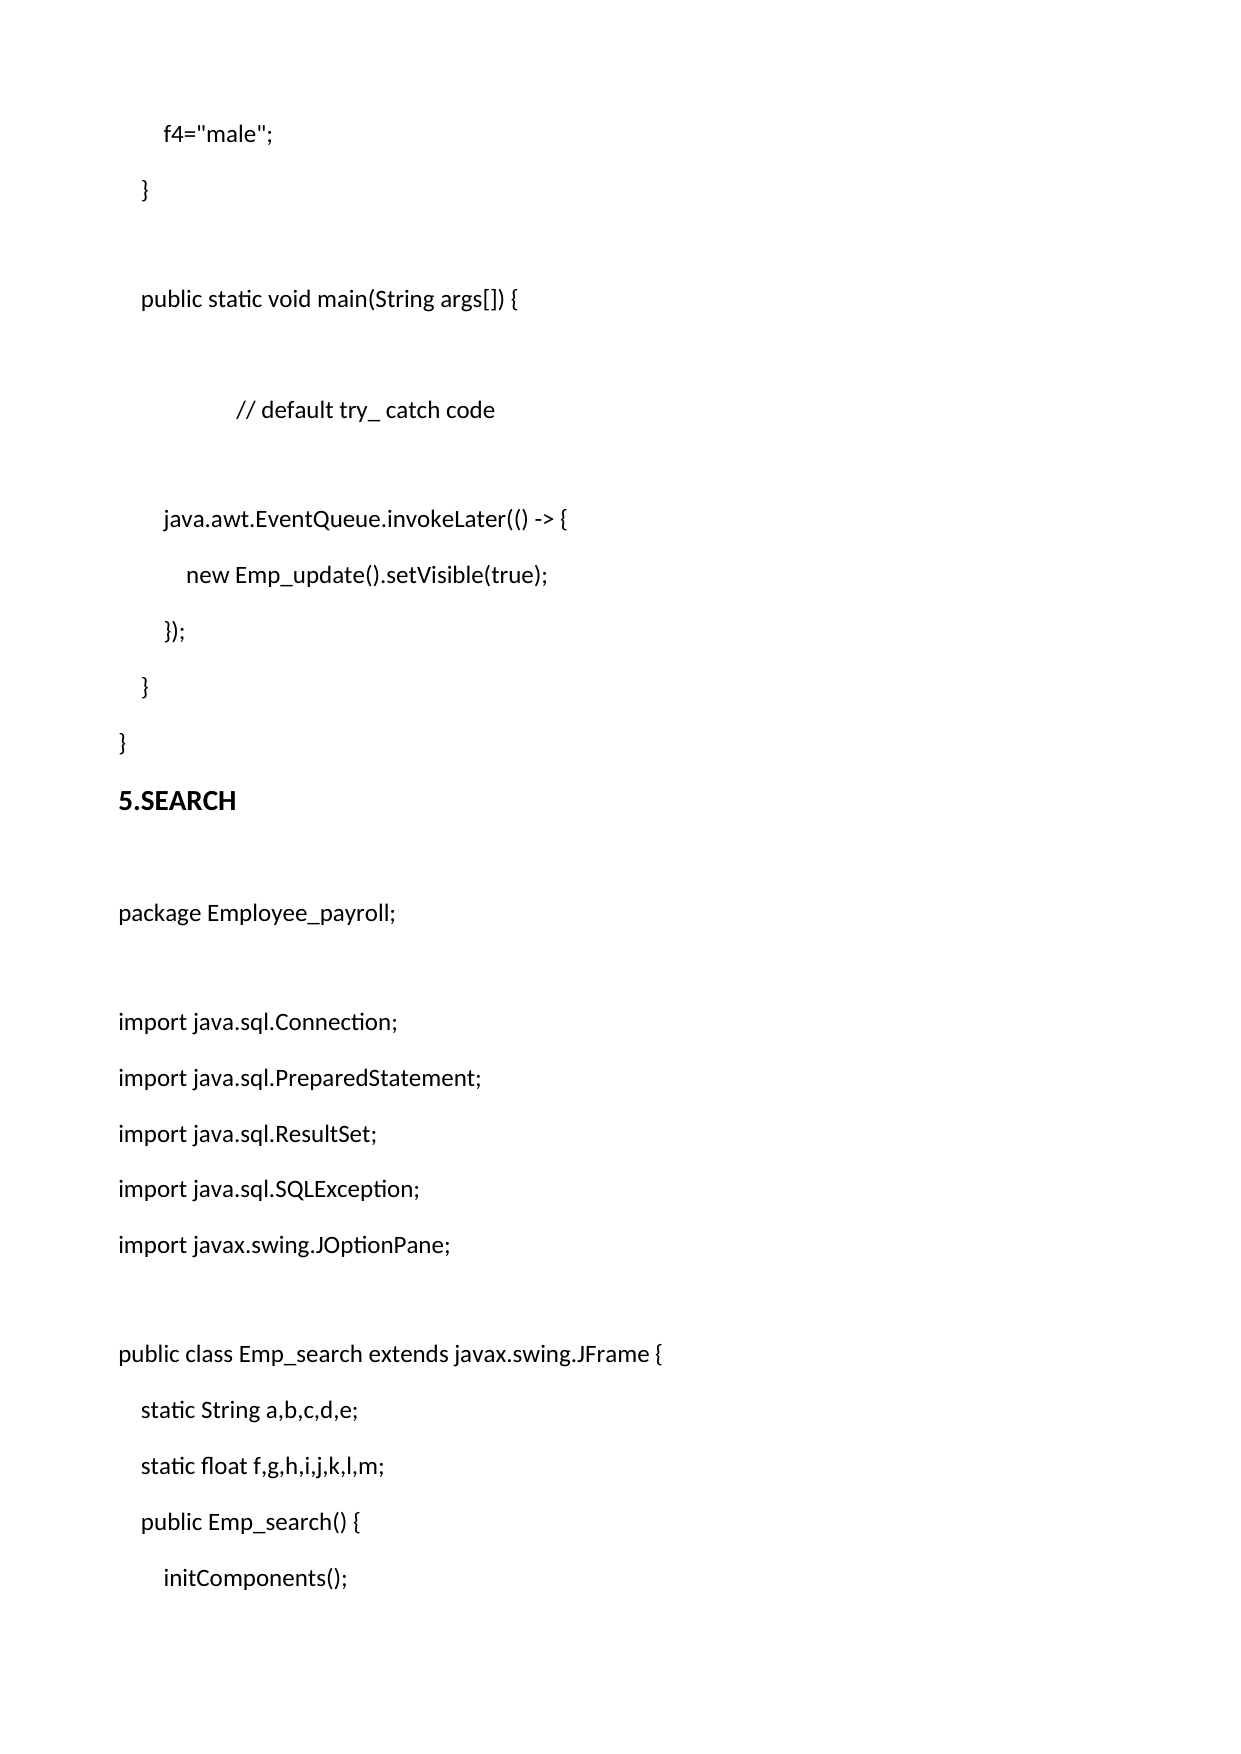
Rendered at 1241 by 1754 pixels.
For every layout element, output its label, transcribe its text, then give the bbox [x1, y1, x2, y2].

text } [118, 174, 1122, 204]
text public static void main(String args[]) { [118, 283, 1122, 313]
text import java.sql.Connection; [118, 1006, 1122, 1037]
text import java.sql.SQLException; [118, 1174, 1122, 1204]
text }); [118, 615, 1122, 646]
text } [118, 727, 1122, 757]
text public Emp_search() { [118, 1506, 1122, 1536]
text import java.sql.PreparedStatement; [118, 1062, 1122, 1092]
text static String a,b,c,d,e; [118, 1394, 1122, 1425]
text package Employee_payroll; [118, 897, 1122, 928]
text } [118, 671, 1122, 701]
text 5.SEARCH [118, 782, 1122, 818]
text f4="male"; [118, 118, 1122, 149]
text new Emp_update().setVisible(true); [118, 559, 1122, 590]
text public class Emp_search extends javax.swing.JFrame { [118, 1338, 1122, 1369]
text import javax.swing.JOptionPane; [118, 1229, 1122, 1260]
text static float f,g,h,i,j,k,l,m; [118, 1450, 1122, 1481]
text java.awt.EventQueue.invokeLater(() -> { [118, 503, 1122, 534]
text import java.sql.ResultSet; [118, 1118, 1122, 1148]
text // default try_ catch code [118, 394, 1122, 425]
text initComponents(); [118, 1562, 1122, 1592]
